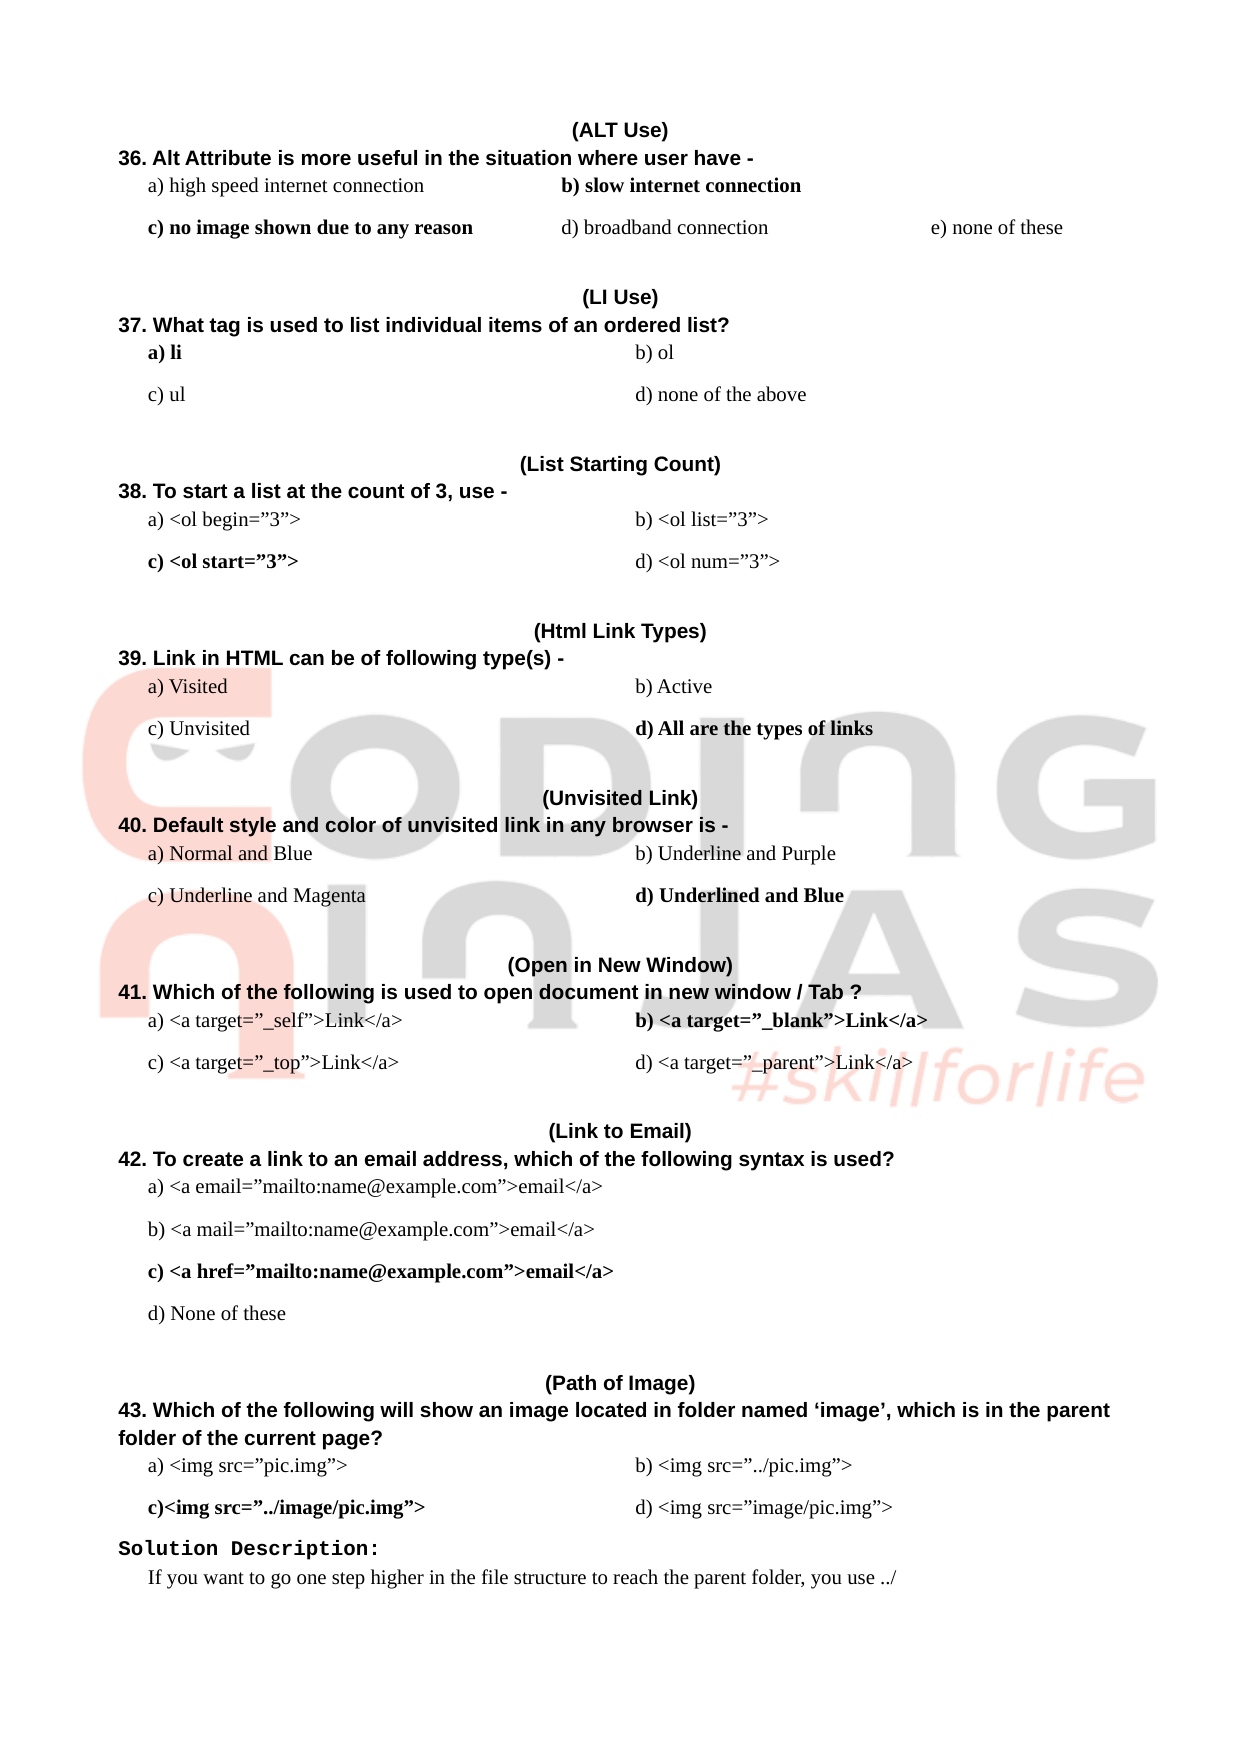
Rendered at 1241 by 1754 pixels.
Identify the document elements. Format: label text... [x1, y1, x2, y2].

text c) <a target=”_top”>Link</a> d) <a target=”_parent”>Link</a> [148, 1050, 1122, 1074]
text c) Underline and Magenta d) Underlined and Blue [148, 883, 1122, 907]
text 38. To start a list at the count of 3, use - [118, 479, 1122, 503]
text Solution Description: [118, 1537, 1122, 1561]
text (Unvisited Link) [118, 786, 1122, 809]
text c)<img src=”../image/pic.img”> d) <img src=”image/pic.img”> [148, 1495, 1122, 1519]
text If you want to go one step higher in the file structure to reach the parent folder, you use ../ [148, 1565, 1122, 1589]
text d) None of these [148, 1301, 1122, 1325]
text 36. Alt Attribute is more useful in the situation where user have - [118, 146, 1122, 169]
text (List Starting Count) [118, 452, 1122, 476]
text a) li b) ol [148, 340, 1122, 364]
text c) ul d) none of the above [148, 382, 1122, 406]
text (Html Link Types) [118, 619, 1122, 643]
text c) <ol start=”3”> d) <ol num=”3”> [148, 549, 1122, 573]
text (LI Use) [118, 285, 1122, 309]
text a) <ol begin=”3”> b) <ol list=”3”> [148, 507, 1122, 531]
text 41. Which of the following is used to open document in new window / Tab ? [118, 980, 1122, 1004]
text (Path of Image) [118, 1371, 1122, 1394]
text a) <img src=”pic.img”> b) <img src=”../pic.img”> [148, 1453, 1122, 1477]
text a) Visited b) Active [148, 674, 1122, 698]
text a) <a target=”_self”>Link</a> b) <a target=”_blank”>Link</a> [148, 1007, 1122, 1032]
text 37. What tag is used to list individual items of an ordered list? [118, 312, 1122, 336]
text a) Normal and Blue b) Underline and Purple [148, 841, 1122, 865]
text a) <a email=”mailto:name@example.com”>email</a> [148, 1174, 1122, 1198]
text 40. Default style and color of unvisited link in any browser is - [118, 813, 1122, 837]
text a) high speed internet connection b) slow internet connection [148, 173, 1122, 197]
text c) no image shown due to any reason d) broadband connection e) none of these [148, 215, 1122, 239]
text (ALT Use) [118, 118, 1122, 142]
text 42. To create a link to an email address, which of the following syntax is used? [118, 1147, 1122, 1171]
text (Open in New Window) [118, 952, 1122, 976]
text c) <a href=”mailto:name@example.com”>email</a> [148, 1259, 1122, 1283]
text 39. Link in HTML can be of following type(s) - [118, 646, 1122, 670]
text (Link to Email) [118, 1119, 1122, 1143]
text b) <a mail=”mailto:name@example.com”>email</a> [148, 1217, 1122, 1241]
text c) Unvisited d) All are the types of links [148, 716, 1122, 740]
text 43. Which of the following will show an image located in folder named ‘image’, which is in the parent folder of the current page? [118, 1398, 1122, 1449]
